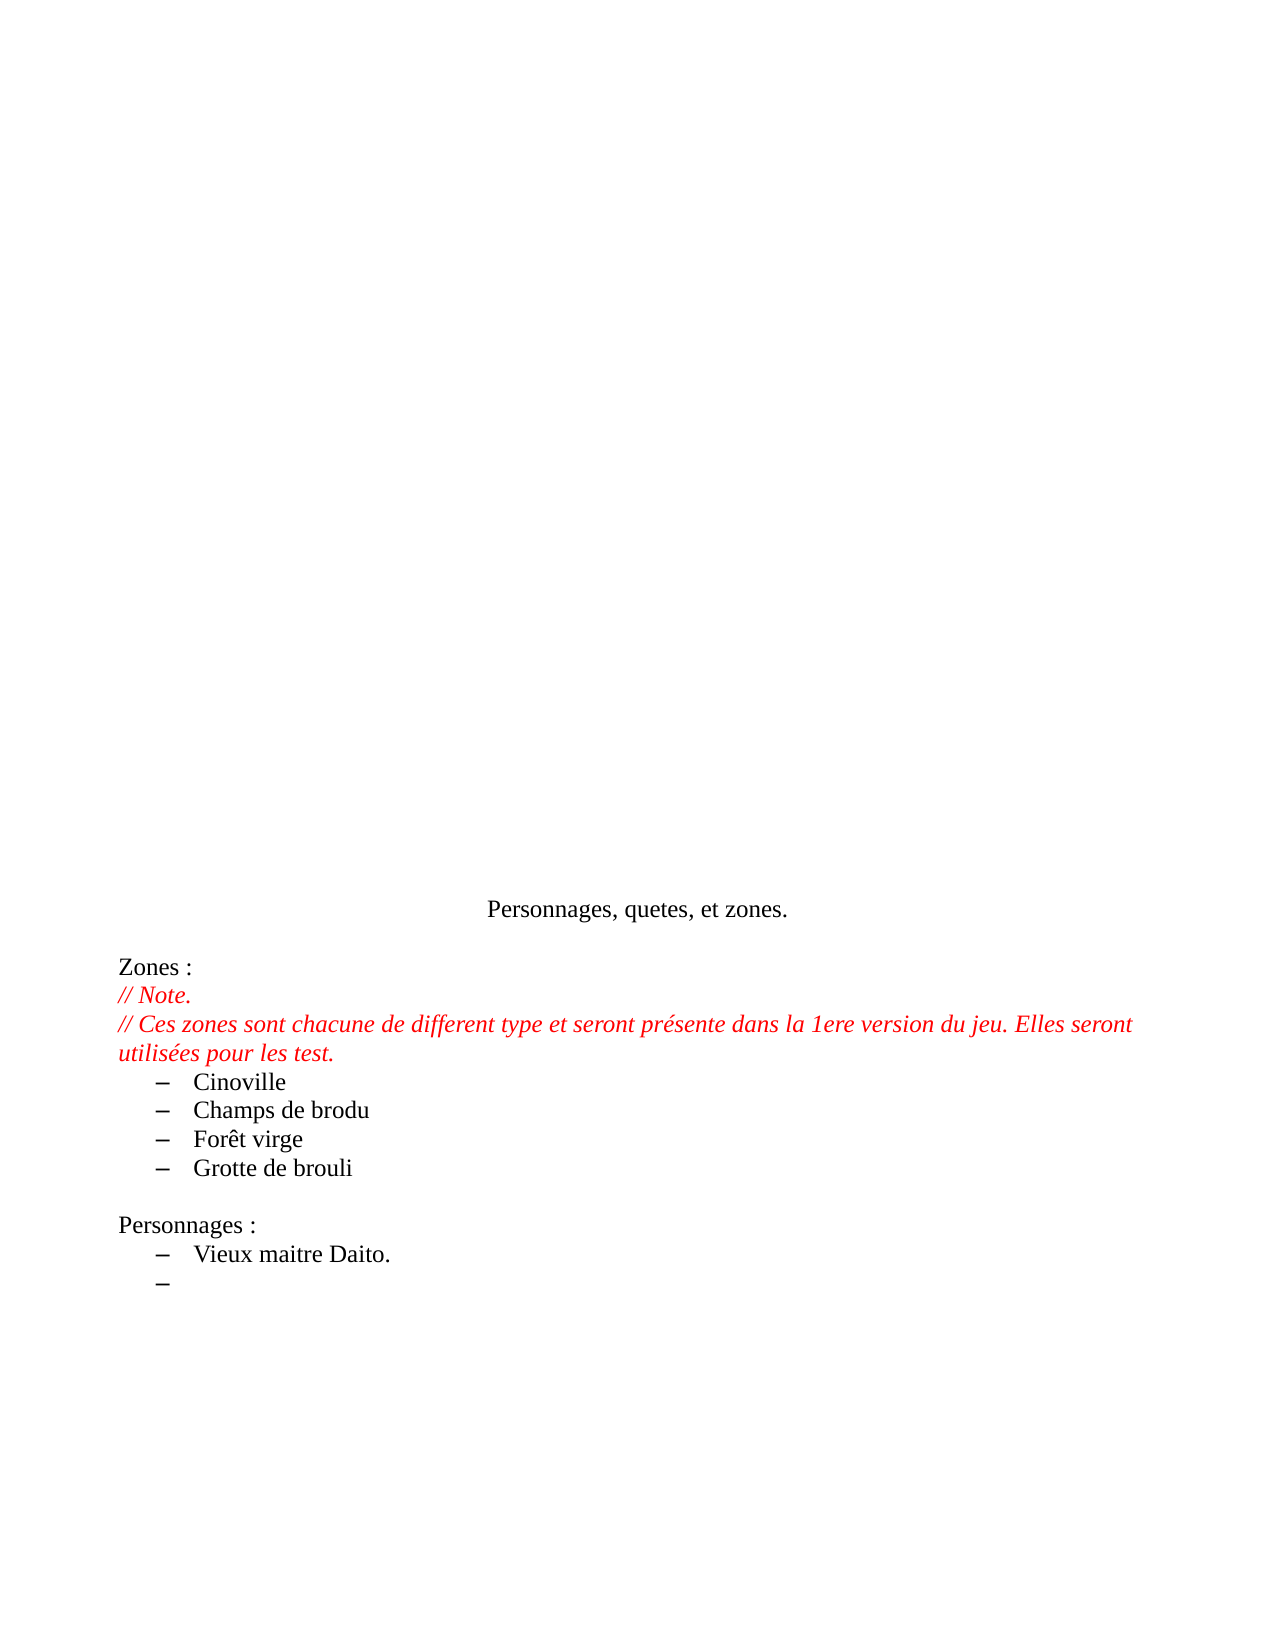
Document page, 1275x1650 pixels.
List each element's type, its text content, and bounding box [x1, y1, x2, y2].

text Personnages, quetes, et zones. [118, 894, 1157, 923]
text Zones : [118, 952, 1157, 981]
text // Note. [118, 981, 1157, 1009]
text Personnages : [118, 1211, 1157, 1239]
list Grotte de brouli [156, 1153, 1157, 1182]
list Forêt virge [156, 1124, 1157, 1153]
list Champs de brodu [156, 1096, 1157, 1124]
text // Ces zones sont chacune de different type et seront présente dans la 1ere version du jeu. Elles seront utilisées pour les test. [118, 1009, 1157, 1067]
list Cinoville [156, 1067, 1157, 1096]
list Vieux maitre Daito. [156, 1239, 1157, 1268]
